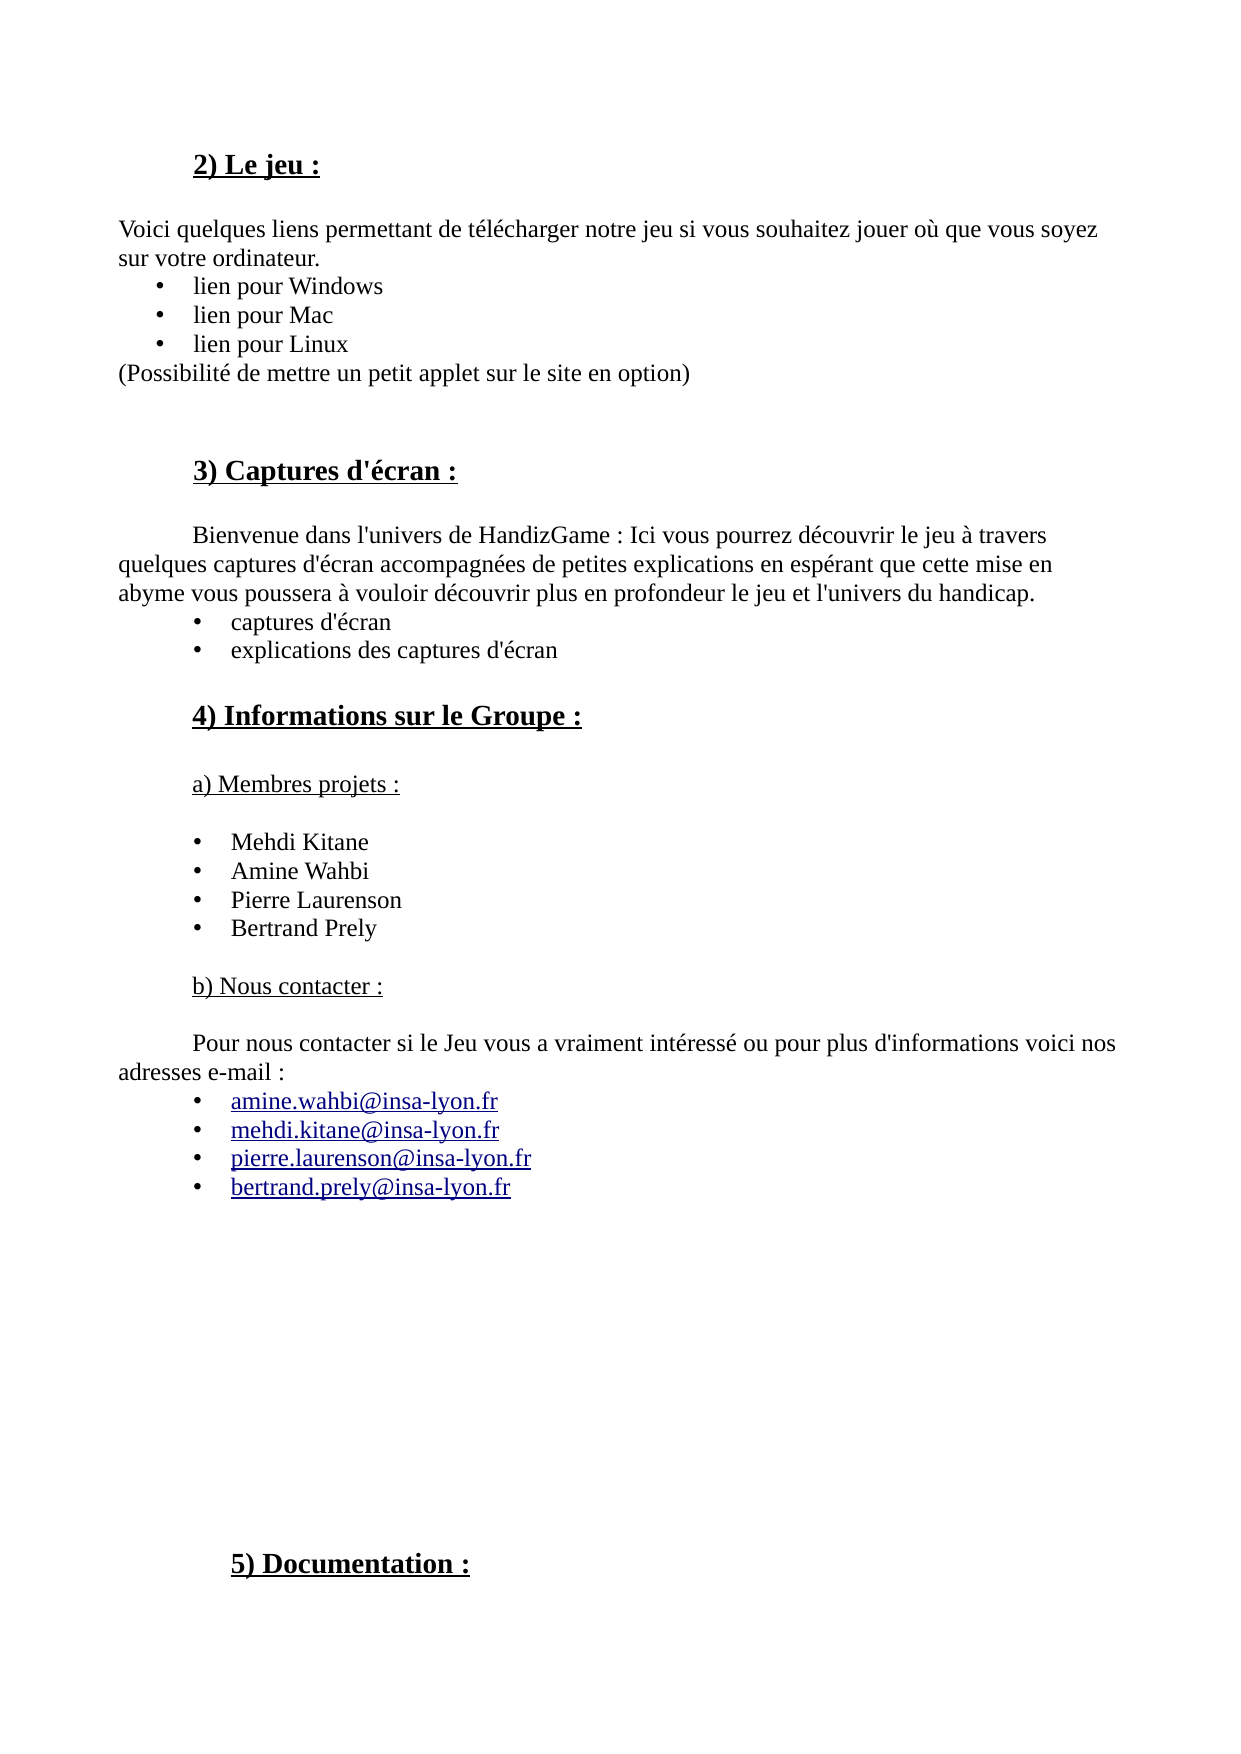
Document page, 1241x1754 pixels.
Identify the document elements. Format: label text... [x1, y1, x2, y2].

text 4) Informations sur le Groupe : [118, 698, 1122, 731]
list Mehdi Kitane [193, 827, 1122, 856]
list 2) Le jeu : [156, 147, 1122, 180]
list lien pour Windows [156, 271, 1122, 300]
text Voici quelques liens permettant de télécharger notre jeu si vous souhaitez jouer où que vous soyez sur votre ordinateur. [118, 214, 1122, 271]
list Amine Wahbi [193, 856, 1122, 885]
list 5) Documentation : [193, 1546, 1122, 1579]
text a) Membres projets : [118, 765, 1122, 798]
list Pierre Laurenson [193, 885, 1122, 913]
text (Possibilité de mettre un petit applet sur le site en option) [118, 358, 1122, 386]
list 3) Captures d'écran : [156, 453, 1122, 487]
list pierre.laurenson@insa-lyon.fr [193, 1143, 1122, 1172]
text b) Nous contacter : [118, 971, 1122, 1000]
text Bienvenue dans l'univers de HandizGame : Ici vous pourrez découvrir le jeu à travers quelques captures d'écran accompagnées de petites explications en espérant que cette mise en abyme vous poussera à vouloir découvrir plus en profondeur le jeu et l'univers du handicap. [118, 521, 1122, 607]
text Pour nous contacter si le Jeu vous a vraiment intéressé ou pour plus d'informations voici nos adresses e-mail : [118, 1028, 1122, 1086]
list Bertrand Prely [193, 913, 1122, 942]
list lien pour Mac [156, 300, 1122, 329]
list bertrand.prely@insa-lyon.fr [193, 1172, 1122, 1201]
list mehdi.kitane@insa-lyon.fr [193, 1115, 1122, 1143]
list lien pour Linux [156, 329, 1122, 358]
list explications des captures d'écran [193, 636, 1122, 664]
list amine.wahbi@insa-lyon.fr [193, 1086, 1122, 1115]
list captures d'écran [193, 607, 1122, 636]
